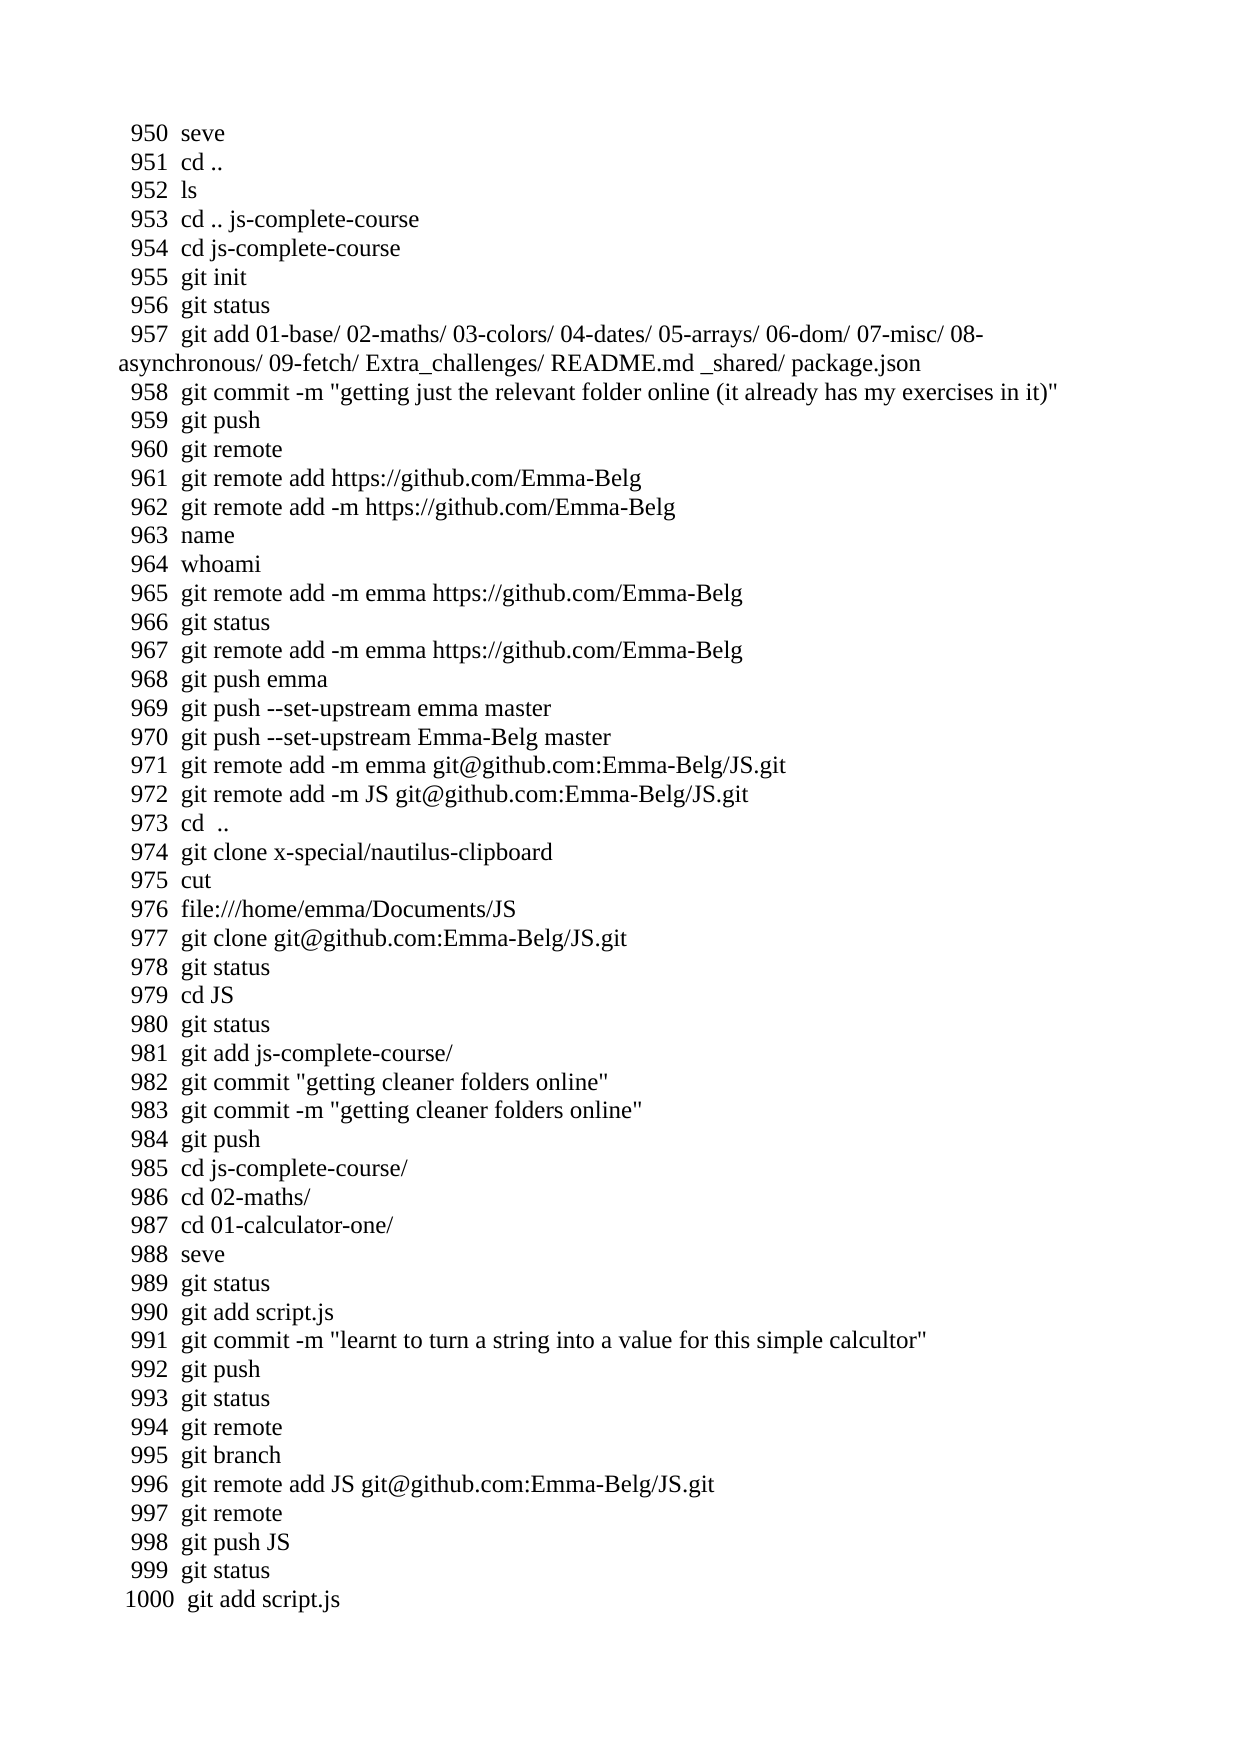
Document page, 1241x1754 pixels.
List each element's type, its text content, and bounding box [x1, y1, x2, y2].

text 997 git remote [118, 1498, 1122, 1527]
text 954 cd js-complete-course [118, 233, 1122, 262]
text 981 git add js-complete-course/ [118, 1038, 1122, 1067]
text 978 git status [118, 952, 1122, 981]
text 984 git push [118, 1124, 1122, 1153]
text 951 cd .. [118, 147, 1122, 176]
text 975 cut [118, 866, 1122, 894]
text 955 git init [118, 262, 1122, 291]
text 974 git clone x-special/nautilus-clipboard [118, 837, 1122, 866]
text 995 git branch [118, 1441, 1122, 1469]
text 962 git remote add -m https://github.com/Emma-Belg [118, 492, 1122, 521]
text 952 ls [118, 176, 1122, 204]
text 967 git remote add -m emma https://github.com/Emma-Belg [118, 636, 1122, 664]
text 991 git commit -m "learnt to turn a string into a value for this simple calcultor" [118, 1326, 1122, 1354]
text 959 git push [118, 406, 1122, 434]
text 989 git status [118, 1268, 1122, 1297]
text 950 seve [118, 118, 1122, 147]
text 965 git remote add -m emma https://github.com/Emma-Belg [118, 578, 1122, 607]
text 988 seve [118, 1239, 1122, 1268]
text 957 git add 01-base/ 02-maths/ 03-colors/ 04-dates/ 05-arrays/ 06-dom/ 07-misc/ 08-asynchronous/ 09-fetch/ Extra_challenges/ README.md _shared/ package.json [118, 319, 1122, 377]
text 956 git status [118, 291, 1122, 319]
text 964 whoami [118, 549, 1122, 578]
text 953 cd .. js-complete-course [118, 204, 1122, 233]
text 985 cd js-complete-course/ [118, 1153, 1122, 1182]
text 982 git commit "getting cleaner folders online" [118, 1067, 1122, 1096]
text 968 git push emma [118, 664, 1122, 693]
text 979 cd JS [118, 981, 1122, 1009]
text 971 git remote add -m emma git@github.com:Emma-Belg/JS.git [118, 751, 1122, 779]
text 999 git status [118, 1556, 1122, 1584]
text 973 cd .. [118, 808, 1122, 837]
text 987 cd 01-calculator-one/ [118, 1211, 1122, 1239]
text 986 cd 02-maths/ [118, 1182, 1122, 1211]
text 970 git push --set-upstream Emma-Belg master [118, 722, 1122, 751]
text 983 git commit -m "getting cleaner folders online" [118, 1096, 1122, 1124]
text 969 git push --set-upstream emma master [118, 693, 1122, 722]
text 980 git status [118, 1009, 1122, 1038]
text 963 name [118, 521, 1122, 549]
text 1000 git add script.js [118, 1584, 1122, 1613]
text 972 git remote add -m JS git@github.com:Emma-Belg/JS.git [118, 779, 1122, 808]
text 960 git remote [118, 434, 1122, 463]
text 976 file:///home/emma/Documents/JS [118, 894, 1122, 923]
text 966 git status [118, 607, 1122, 636]
text 961 git remote add https://github.com/Emma-Belg [118, 463, 1122, 492]
text 958 git commit -m "getting just the relevant folder online (it already has my exercises in it)" [118, 377, 1122, 406]
text 992 git push [118, 1354, 1122, 1383]
text 993 git status [118, 1383, 1122, 1412]
text 998 git push JS [118, 1527, 1122, 1556]
text 996 git remote add JS git@github.com:Emma-Belg/JS.git [118, 1469, 1122, 1498]
text 994 git remote [118, 1412, 1122, 1441]
text 990 git add script.js [118, 1297, 1122, 1326]
text 977 git clone git@github.com:Emma-Belg/JS.git [118, 923, 1122, 952]
